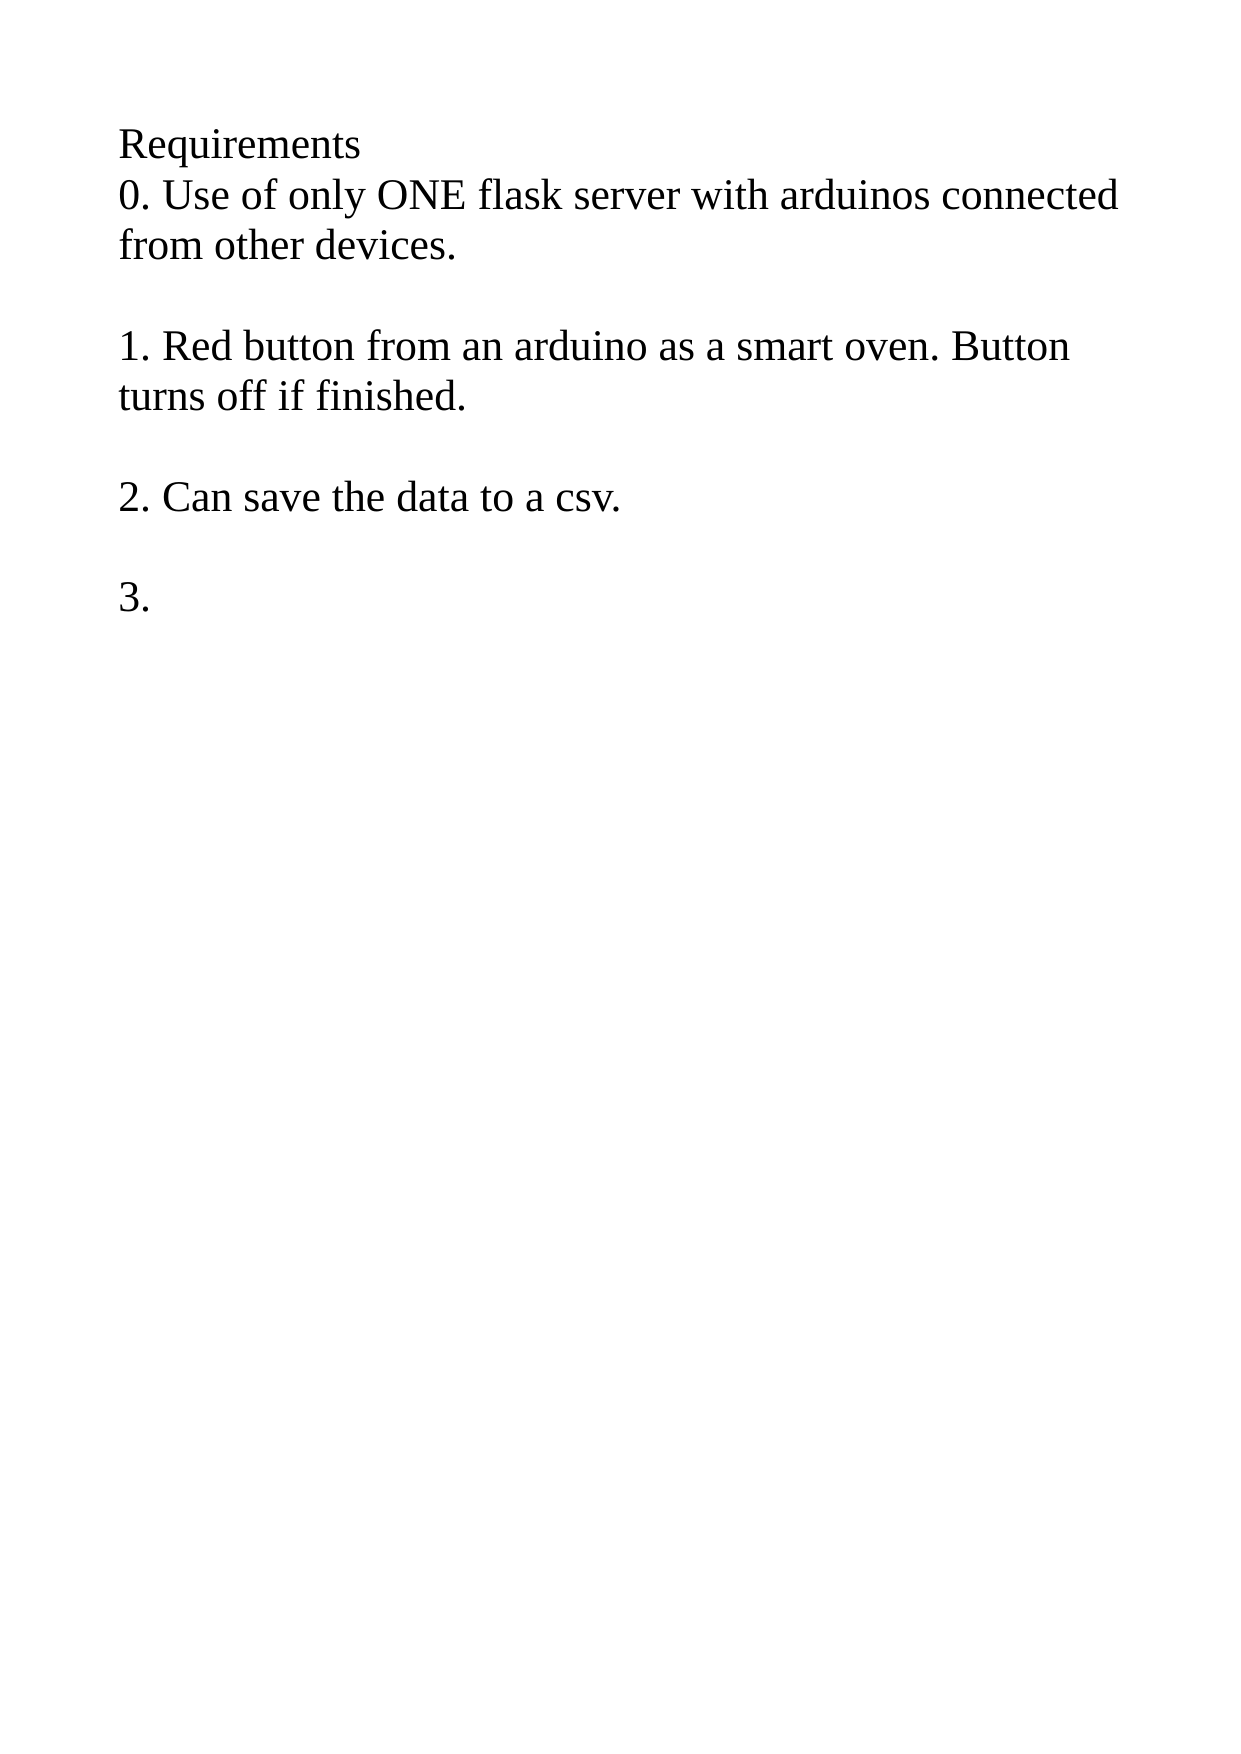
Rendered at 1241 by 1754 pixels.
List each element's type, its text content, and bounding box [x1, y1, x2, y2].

text Requirements [118, 118, 1122, 168]
text 1. Red button from an arduino as a smart oven. Button turns off if finished. [118, 319, 1122, 420]
text 3. [118, 571, 1122, 621]
text 2. Can save the data to a csv. [118, 470, 1122, 521]
text 0. Use of only ONE flask server with arduinos connected from other devices. [118, 168, 1122, 269]
